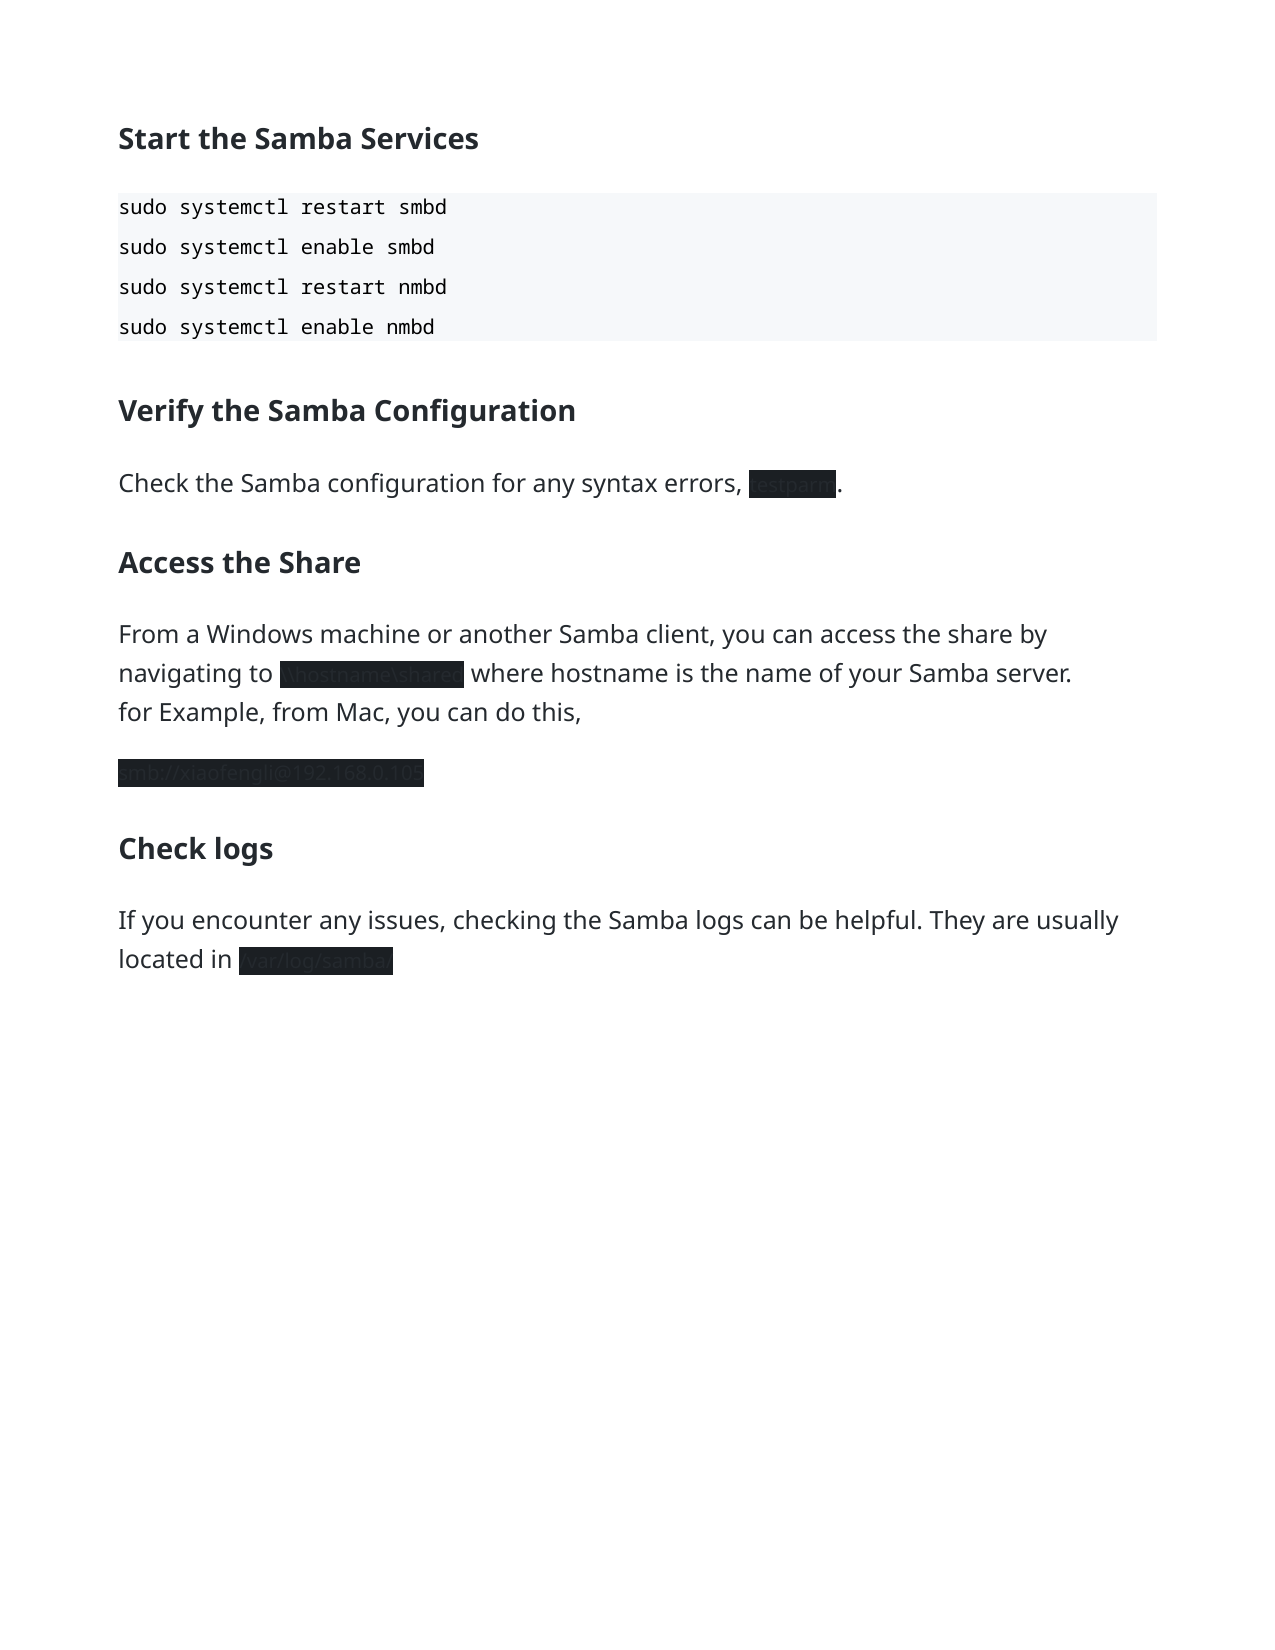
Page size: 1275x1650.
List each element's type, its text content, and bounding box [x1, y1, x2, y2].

text sudo systemctl restart nmbd [118, 273, 1157, 301]
text sudo systemctl restart smbd [118, 193, 1157, 220]
subtitle Check logs [118, 828, 1157, 868]
text Check the Samba configuration for any syntax errors, testparm. [118, 465, 1157, 499]
text for Example, from Mac, you can do this, [118, 695, 1157, 729]
text smb://xiaofengli@192.168.0.105 [118, 759, 1157, 787]
subtitle Start the Samba Services [118, 118, 1157, 158]
subtitle Verify the Samba Configuration [118, 391, 1157, 430]
text sudo systemctl enable nmbd [118, 313, 1157, 341]
text If you encounter any issues, checking the Samba logs can be helpful. They are usually located in /var/log/samba/ [118, 903, 1157, 976]
text From a Windows machine or another Samba client, you can access the share by navigating to \\hostname\shared where hostname is the name of your Samba server. [118, 616, 1157, 690]
text sudo systemctl enable smbd [118, 233, 1157, 261]
subtitle Access the Share [118, 542, 1157, 582]
